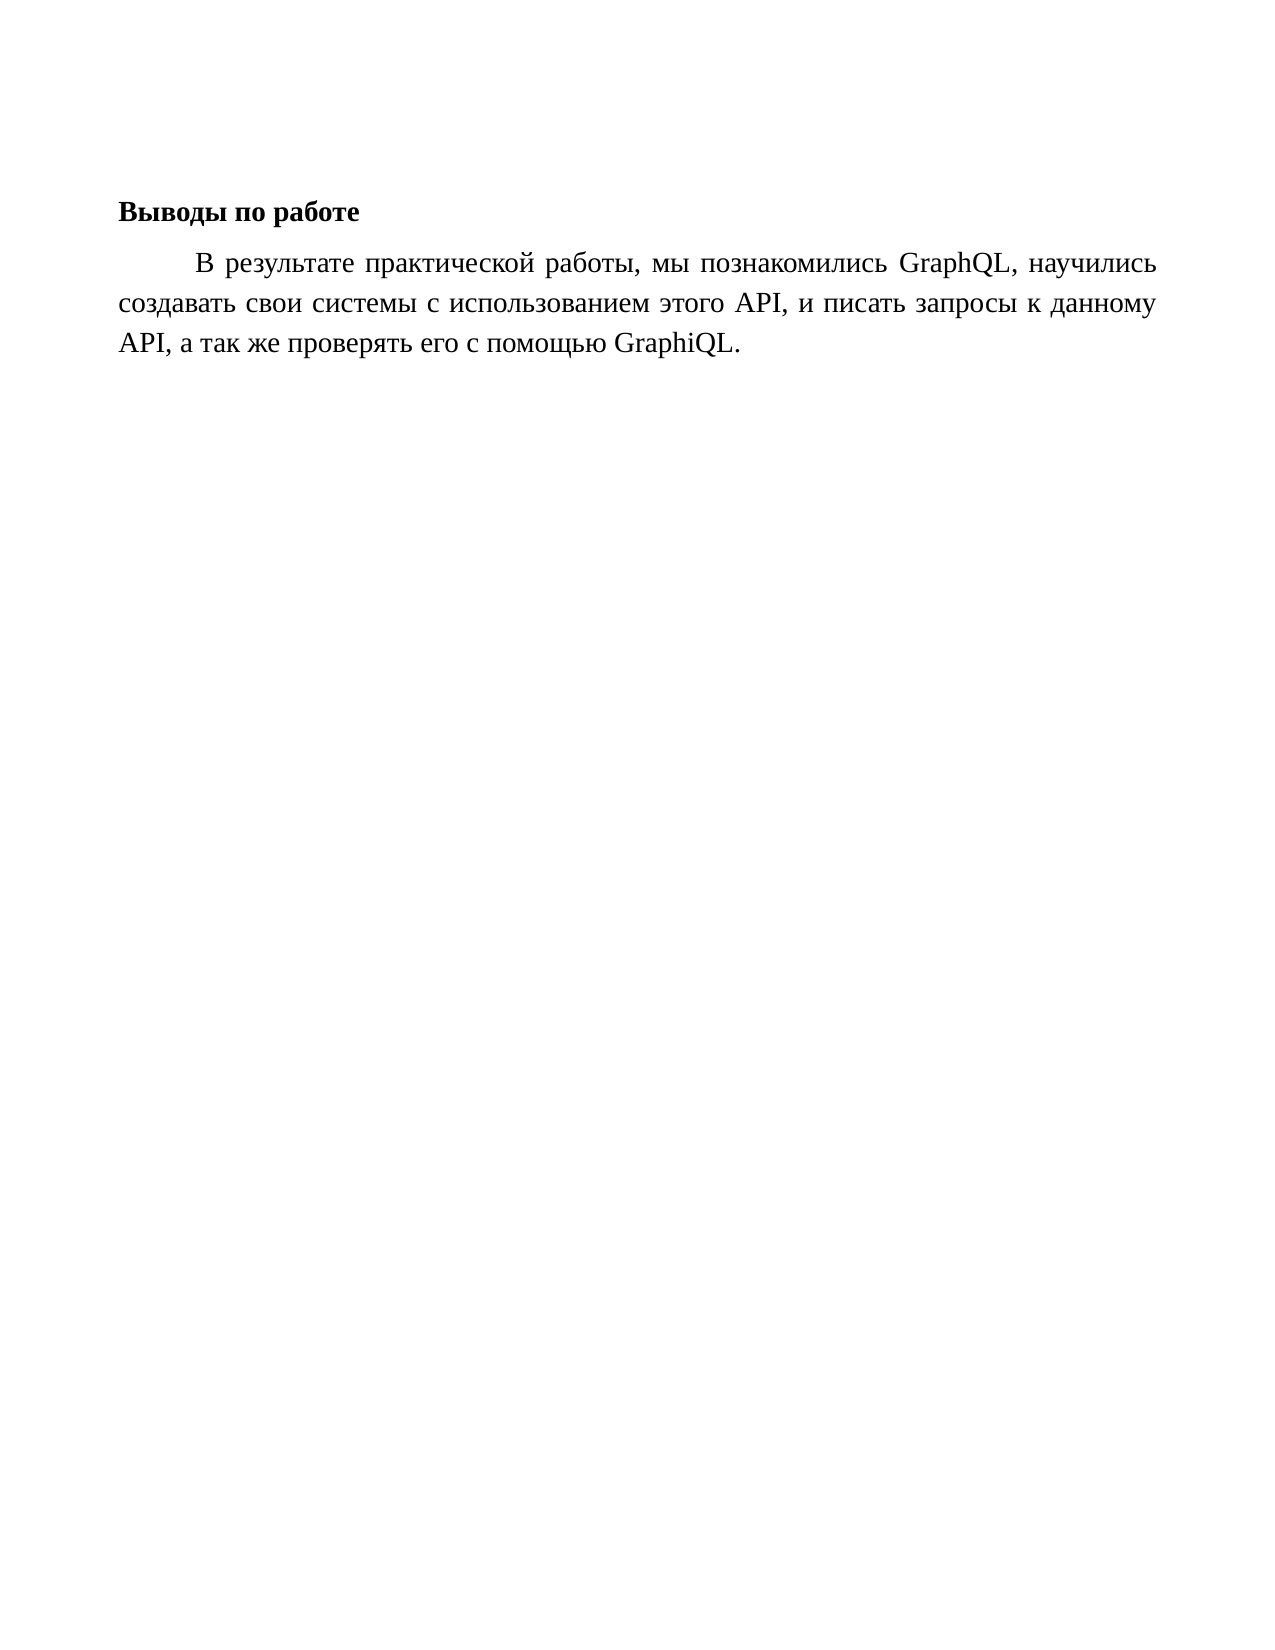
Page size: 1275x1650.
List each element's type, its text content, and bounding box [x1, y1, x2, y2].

text В результате практической работы, мы познакомились GraphQL, научились создавать свои системы с использованием этого API, и писать запросы к данному API, а так же проверять его с помощью GraphiQL. [118, 245, 1157, 359]
subtitle Выводы по работе [118, 194, 1157, 227]
